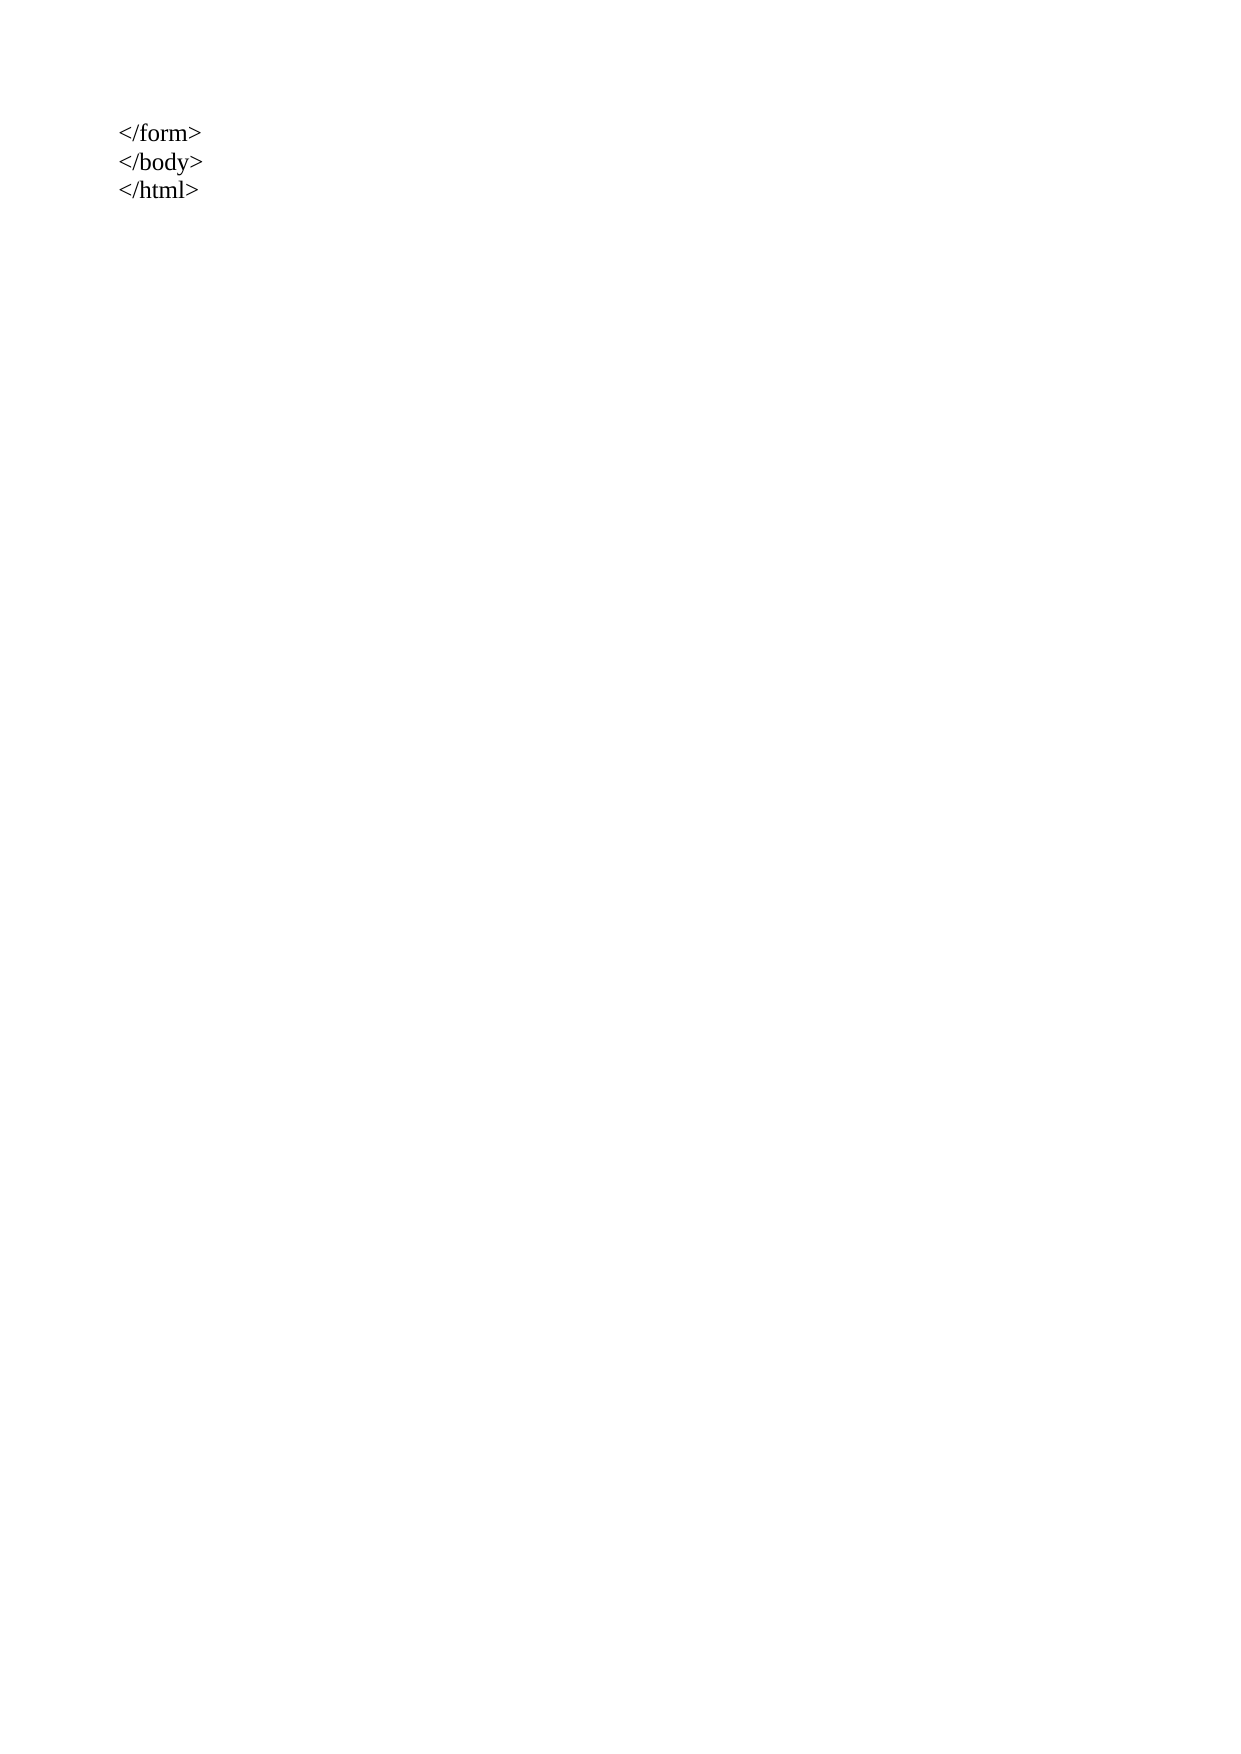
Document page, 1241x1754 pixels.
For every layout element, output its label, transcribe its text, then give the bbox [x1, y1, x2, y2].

text </body> [118, 147, 1122, 176]
text </form> [118, 118, 1122, 147]
text </html> [118, 176, 1122, 204]
